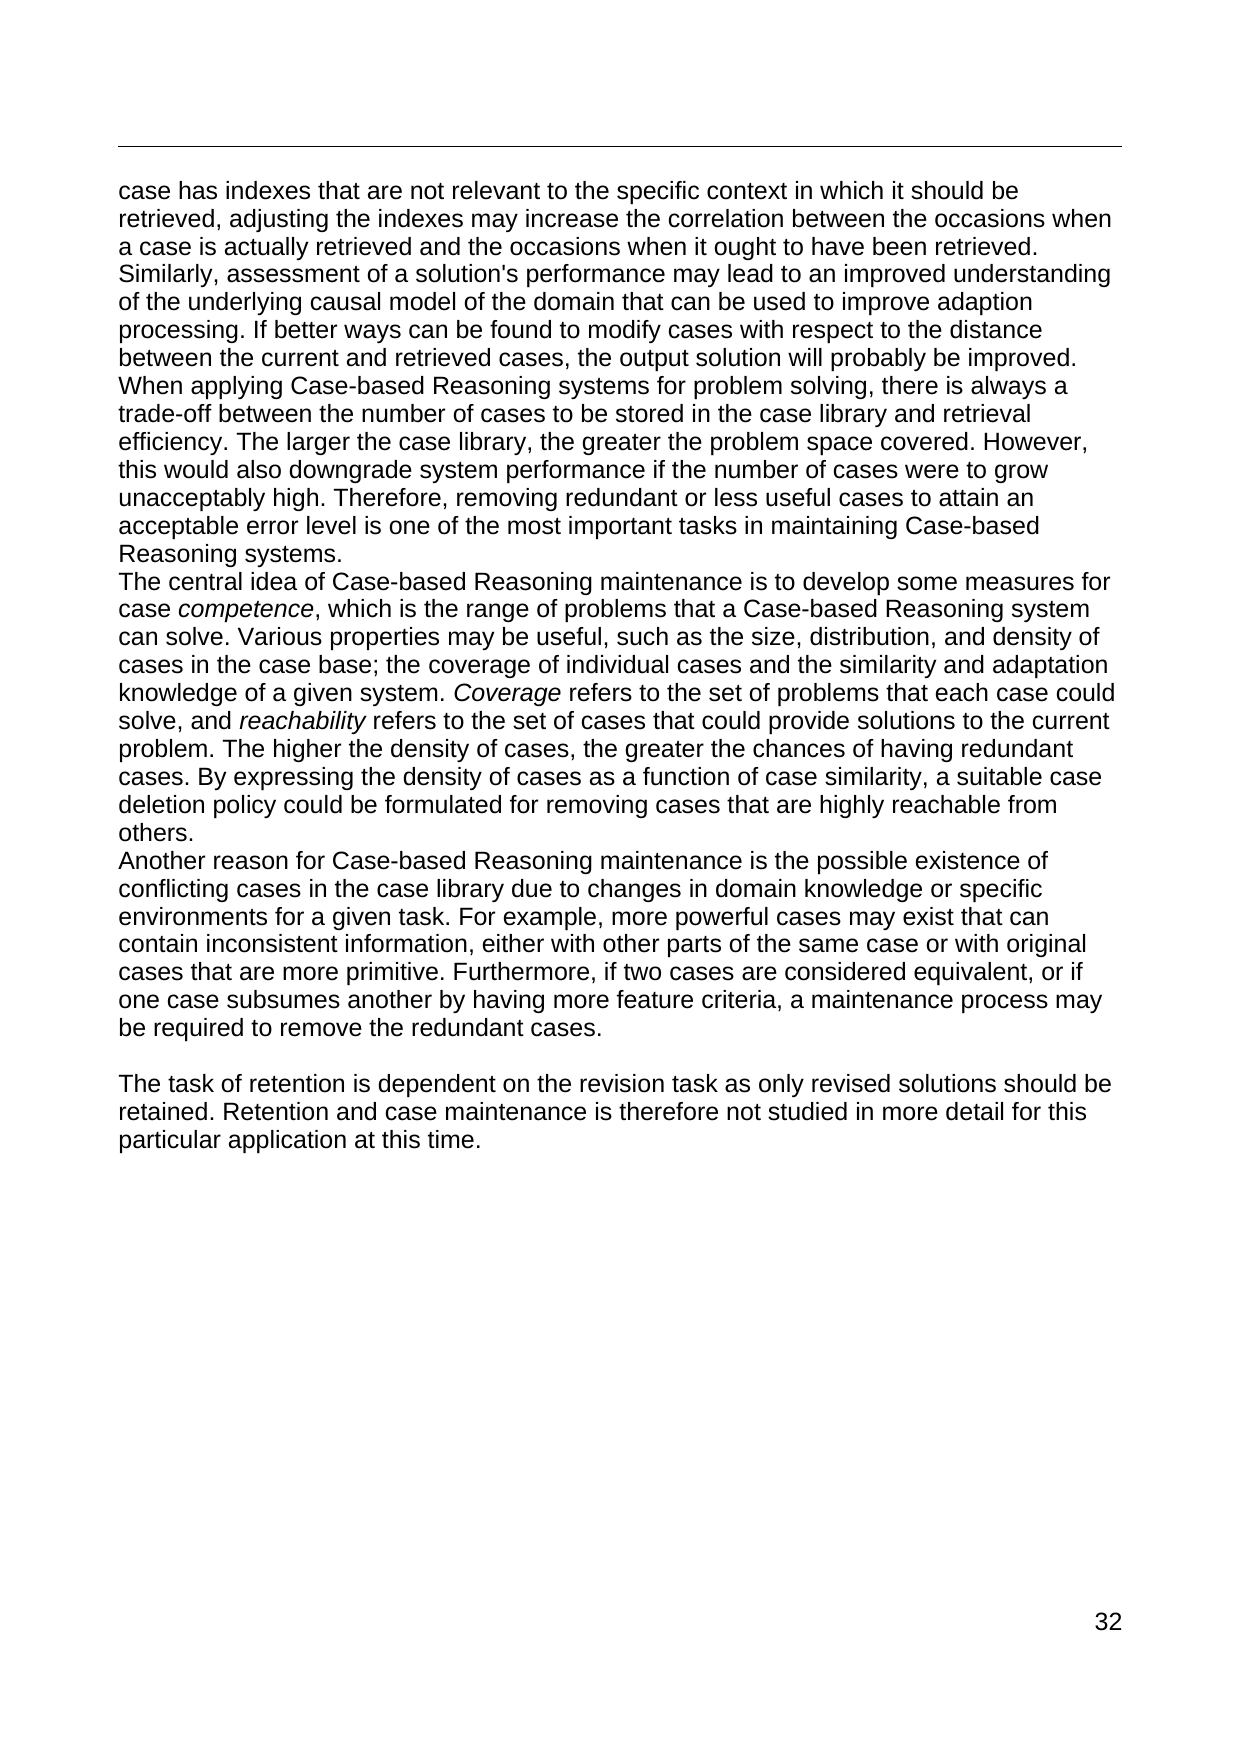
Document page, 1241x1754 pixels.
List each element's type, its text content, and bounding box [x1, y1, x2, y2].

text The central idea of Case-based Reasoning maintenance is to develop some measures for case competence, which is the range of problems that a Case-based Reasoning system can solve. Various properties may be useful, such as the size, distribution, and density of cases in the case base; the coverage of individual cases and the similarity and adaptation knowledge of a given system. Coverage refers to the set of problems that each case could solve, and reachability refers to the set of cases that could provide solutions to the current problem. The higher the density of cases, the greater the chances of having redundant cases. By expressing the density of cases as a function of case similarity, a suitable case deletion policy could be formulated for removing cases that are highly reachable from others. [118, 567, 1122, 847]
text Another reason for Case-based Reasoning maintenance is the possible existence of conflicting cases in the case library due to changes in domain knowledge or specific environments for a given task. For example, more powerful cases may exist that can contain inconsistent information, either with other parts of the same case or with original cases that are more primitive. Furthermore, if two cases are considered equivalent, or if one case subsumes another by having more feature criteria, a maintenance process may be required to remove the redundant cases. [118, 847, 1122, 1042]
text When applying Case-based Reasoning systems for problem solving, there is always a trade-off between the number of cases to be stored in the case library and retrieval efficiency. The larger the case library, the greater the problem space covered. However, this would also downgrade system performance if the number of cases were to grow unacceptably high. Therefore, removing redundant or less useful cases to attain an acceptable error level is one of the most important tasks in maintaining Case-based Reasoning systems. [118, 372, 1122, 567]
text case has indexes that are not relevant to the specific context in which it should be retrieved, adjusting the indexes may increase the correlation between the occasions when a case is actually retrieved and the occasions when it ought to have been retrieved. Similarly, assessment of a solution's performance may lead to an improved understanding of the underlying causal model of the domain that can be used to improve adaption processing. If better ways can be found to modify cases with respect to the distance between the current and retrieved cases, the output solution will probably be improved. [118, 177, 1122, 372]
text The task of retention is dependent on the revision task as only revised solutions should be retained. Retention and case maintenance is therefore not studied in more detail for this particular application at this time. [118, 1070, 1122, 1154]
